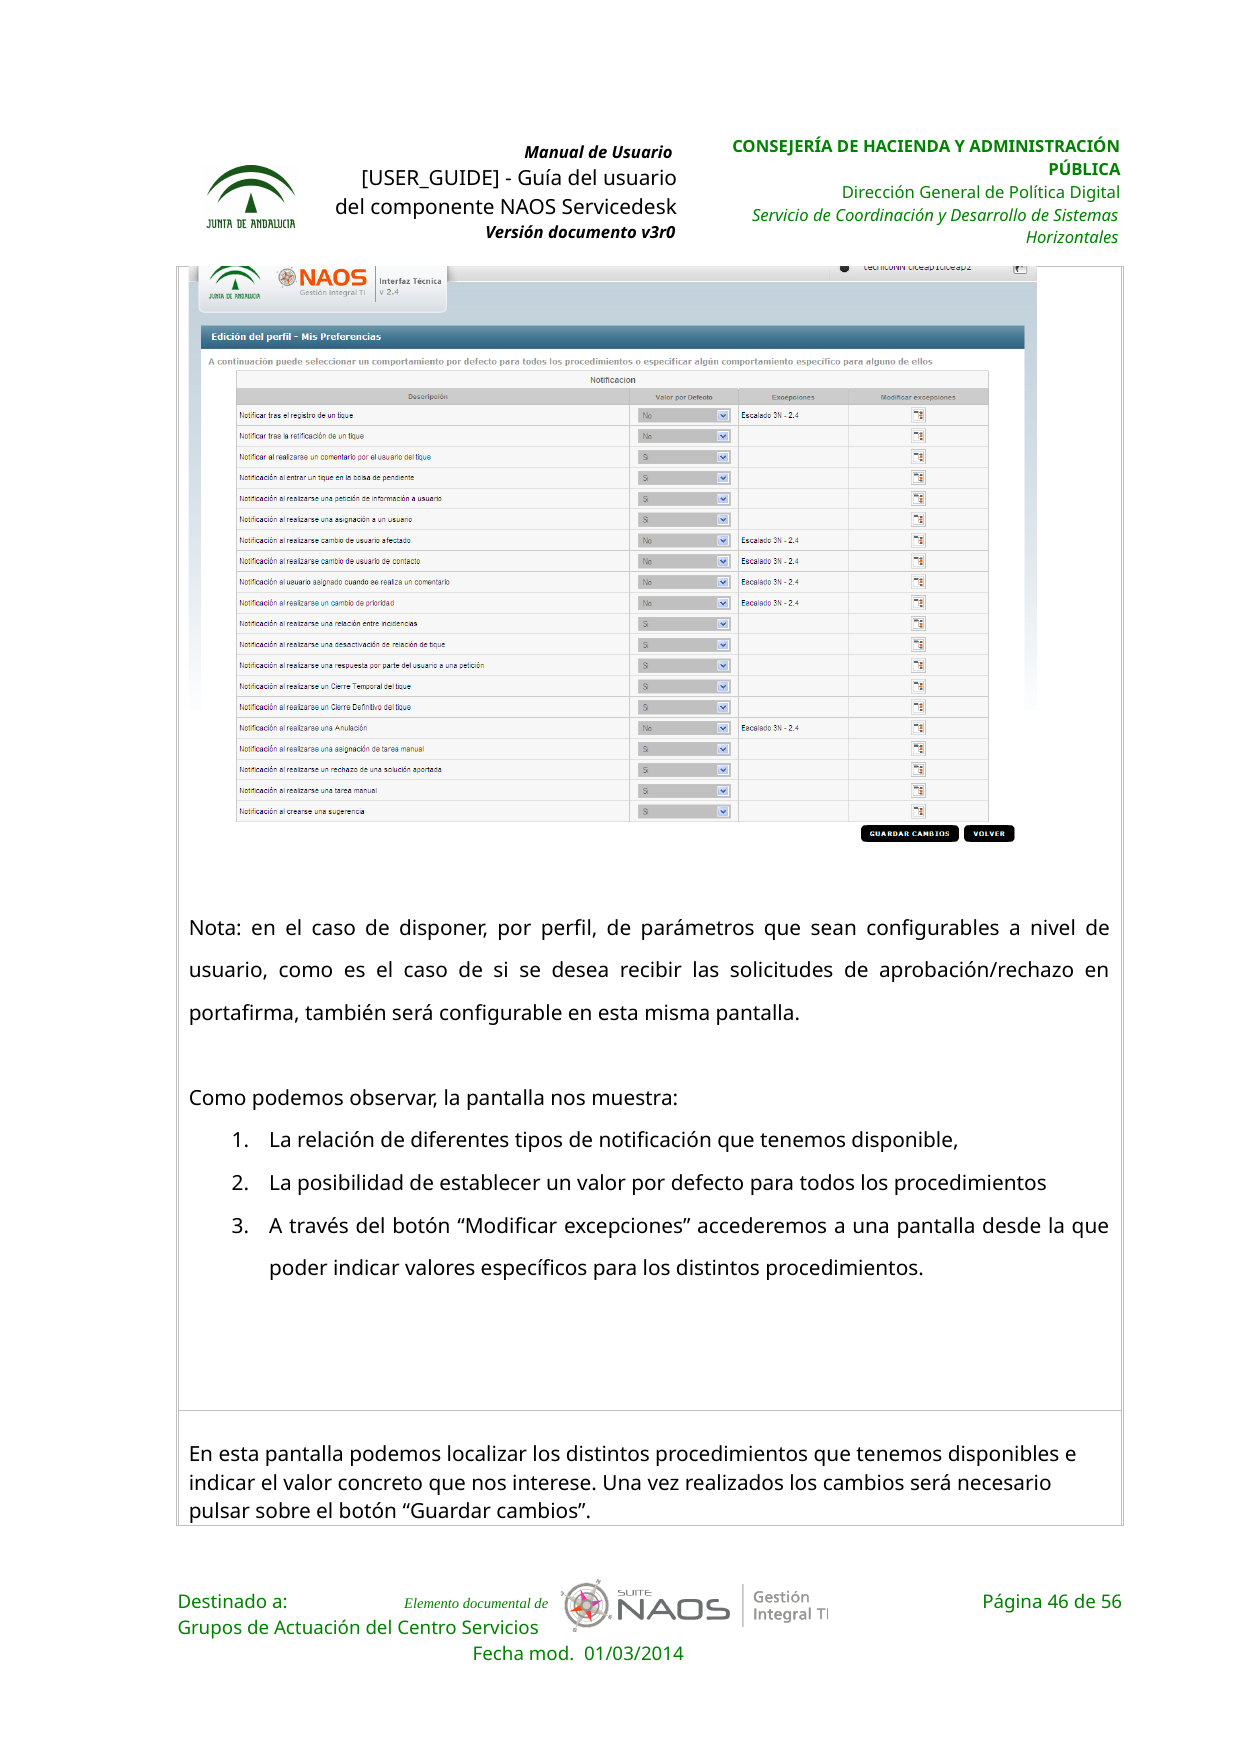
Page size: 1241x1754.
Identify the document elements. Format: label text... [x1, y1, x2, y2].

table_cell En esta pantalla podemos localizar los distintos procedimientos que tenemos disponibles e indicar el valor concreto que nos interese. Una vez realizados los cambios será necesario pulsar sobre el botón “Guardar cambios”. [179, 1411, 1121, 1524]
table_cell Nota: en el caso de disponer, por perfil, de parámetros que sean configurables a nivel de usuario, como es el caso de si se desea recibir las solicitudes de aprobación/rechazo en portafirma, también será configurable en esta misma pantalla. Como podemos observar, la pantalla nos muestra: La relación de diferentes tipos de notificación que tenemos disponible, La posibilidad de establecer un valor por defecto para todos los procedimientos A través del botón “Modificar excepciones” accederemos a una pantalla desde la que poder indicar valores específicos para los distintos procedimientos. [179, 267, 1121, 1410]
picture [560, 1579, 829, 1632]
picture [201, 165, 298, 232]
picture [188, 266, 1037, 856]
